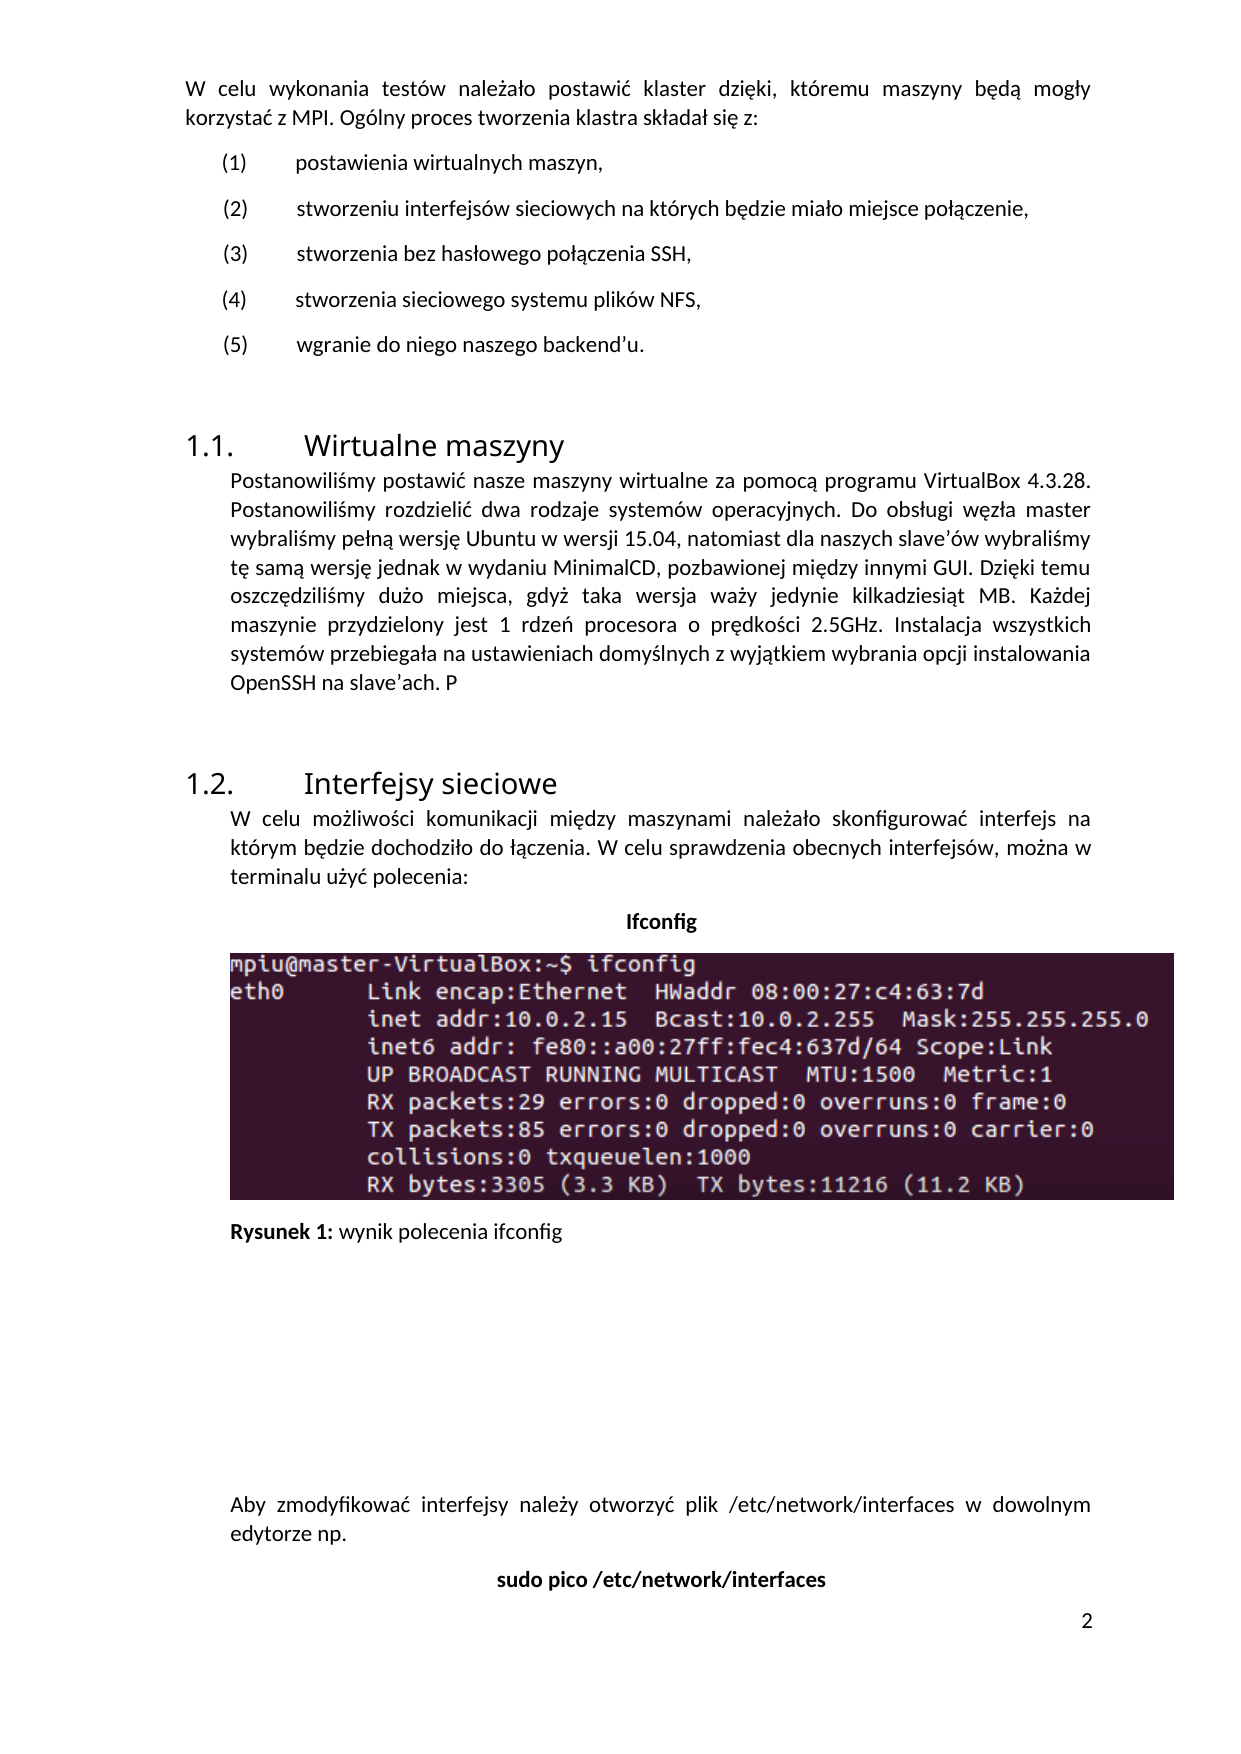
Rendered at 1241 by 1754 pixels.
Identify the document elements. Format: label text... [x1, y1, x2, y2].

text (5) wgranie do niego naszego backend’u. [223, 330, 1093, 358]
text (3) stworzenia bez hasłowego połączenia SSH, [223, 239, 1093, 267]
text (4) stworzenia sieciowego systemu plików NFS, [148, 285, 1093, 313]
text Aby zmodyfikować interfejsy należy otworzyć plik /etc/network/interfaces w dowolnym edytorze np. [230, 1491, 1093, 1547]
text W celu możliwości komunikacji między maszynami należało skonfigurować interfejs na którym będzie dochodziło do łączenia. W celu sprawdzenia obecnych interfejsów, można w terminalu użyć polecenia: [230, 804, 1093, 890]
text (1) postawienia wirtualnych maszyn, [148, 148, 1093, 176]
list Interfejsy sieciowe [185, 763, 1093, 803]
text Ifconfig [230, 907, 1093, 936]
text sudo pico /etc/network/interfaces [230, 1565, 1093, 1593]
text (2) stworzeniu interfejsów sieciowych na których będzie miało miejsce połączenie, [223, 194, 1093, 222]
text Rysunek 1: wynik polecenia ifconfig [230, 1217, 1093, 1245]
text Postanowiliśmy postawić nasze maszyny wirtualne za pomocą programu VirtualBox 4.3.28. Postanowiliśmy rozdzielić dwa rodzaje systemów operacyjnych. Do obsługi węzła master wybraliśmy pełną wersję Ubuntu w wersji 15.04, natomiast dla naszych slave’ów wybraliśmy tę samą wersję jednak w wydaniu MinimalCD, pozbawionej między innymi GUI. Dzięki temu oszczędziliśmy dużo miejsca, gdyż taka wersja waży jedynie kilkadziesiąt MB. Każdej maszynie przydzielony jest 1 rdzeń procesora o prędkości 2.5GHz. Instalacja wszystkich systemów przebiegała na ustawieniach domyślnych z wyjątkiem wybrania opcji instalowania OpenSSH na slave’ach. P [230, 466, 1093, 696]
list Wirtualne maszyny [185, 425, 1093, 465]
text W celu wykonania testów należało postawić klaster dzięki, któremu maszyny będą mogły korzystać z MPI. Ogólny proces tworzenia klastra składał się z: [185, 74, 1093, 131]
